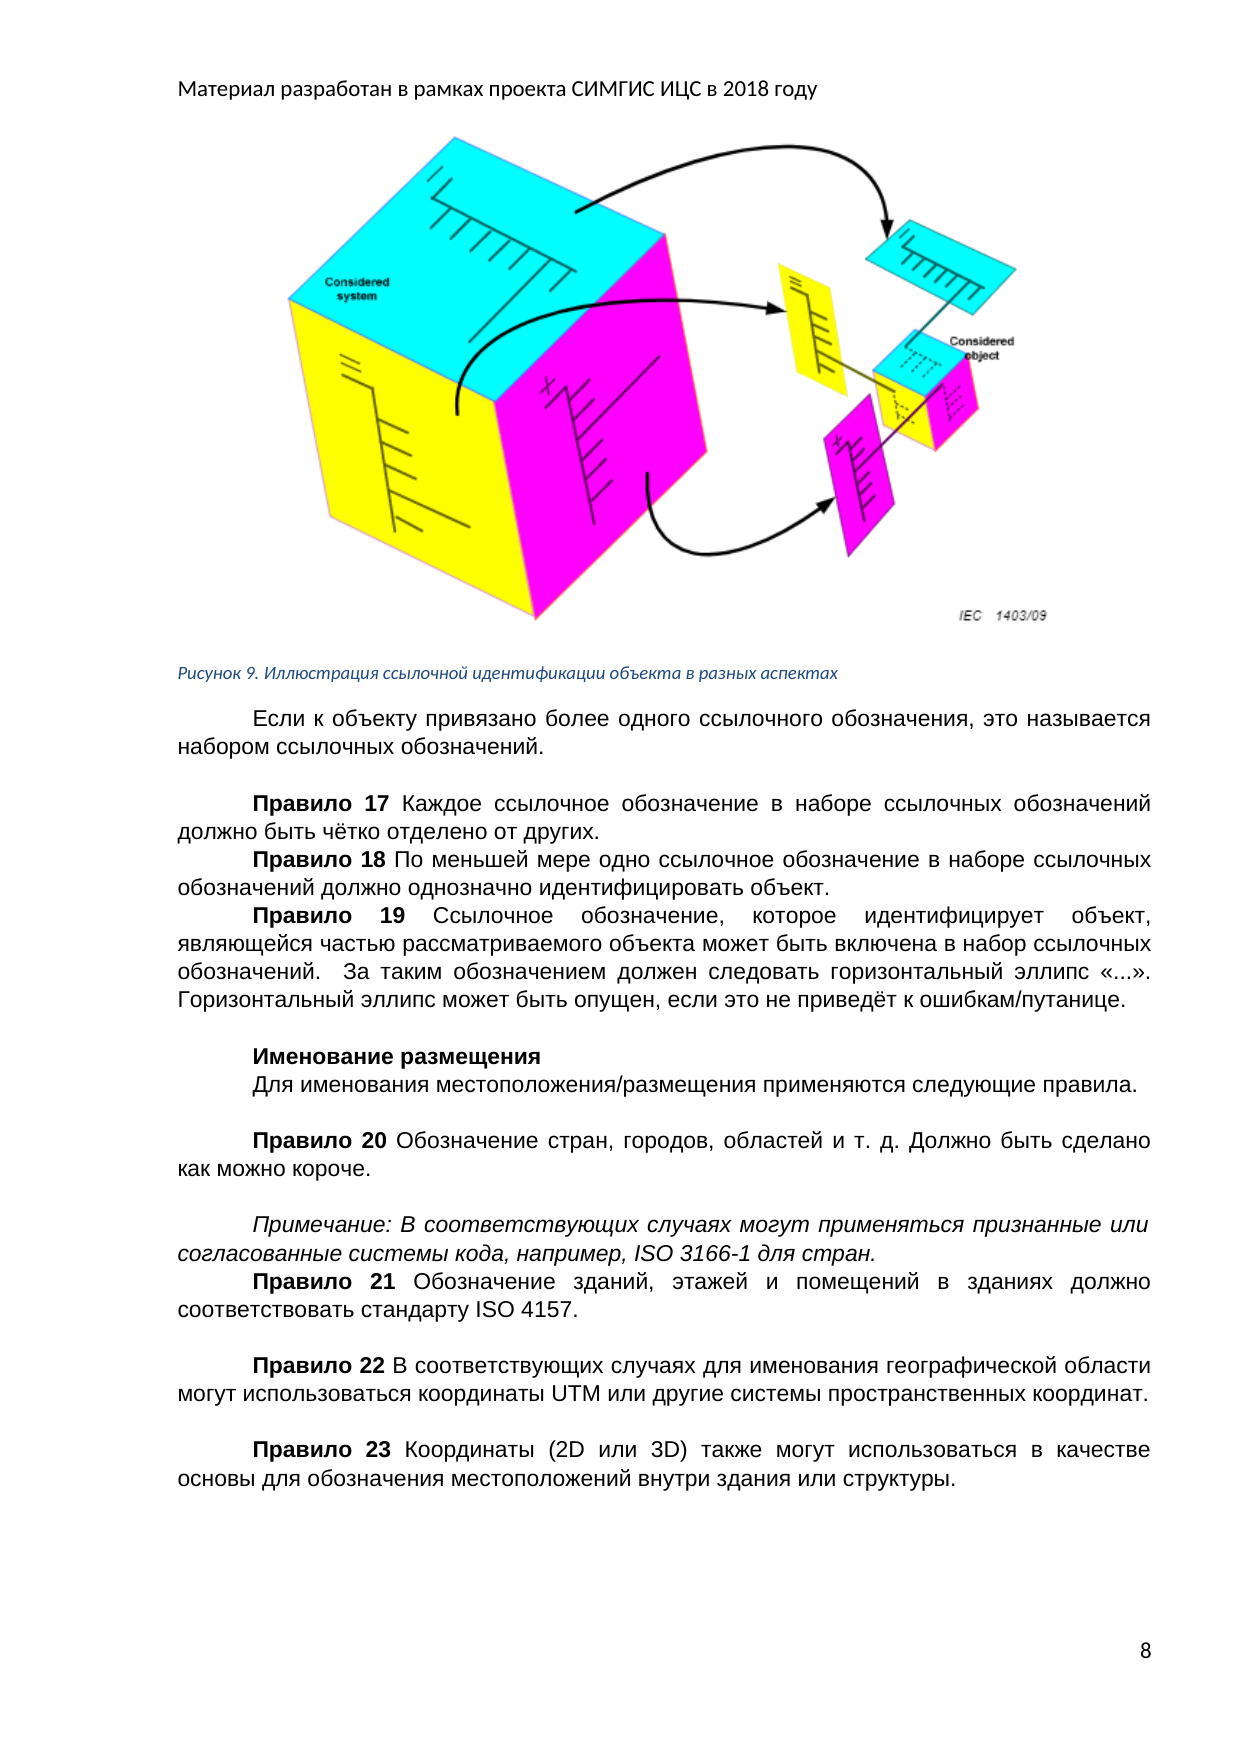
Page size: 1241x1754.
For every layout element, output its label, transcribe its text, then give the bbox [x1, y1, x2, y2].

text Правило 20 Обозначение стран, городов, областей и т. д. Должно быть сделано как можно короче. [177, 1127, 1152, 1181]
text Правило 21 Обозначение зданий, этажей и помещений в зданиях должно соответствовать стандарту ISO 4157. [177, 1268, 1152, 1322]
text Для именования местоположения/размещения применяются следующие правила. [177, 1071, 1152, 1097]
text Правило 23 Координаты (2D или 3D) также могут использоваться в качестве основы для обозначения местоположений внутри здания или структуры. [177, 1436, 1152, 1491]
text Если к объекту привязано более одного ссылочного обозначения, это называется набором ссылочных обозначений. [177, 705, 1152, 759]
text Правило 22 В соответствующих случаях для именования географической области могут использоваться координаты UTM или другие системы пространственных координат. [177, 1352, 1152, 1406]
text Рисунок 9. Иллюстрация ссылочной идентификации объекта в разных аспектах [177, 661, 1152, 684]
text Правило 18 По меньшей мере одно ссылочное обозначение в наборе ссылочных обозначений должно однозначно идентифицировать объект. [177, 846, 1152, 900]
text Правило 19 Ссылочное обозначение, которое идентифицирует объект, являющейся частью рассматриваемого объекта может быть включена в набор ссылочных обозначений. За таким обозначением должен следовать горизонтальный эллипс «...». Горизонтальный эллипс может быть опущен, если это не приведёт к ошибкам/путанице. [177, 902, 1152, 1013]
text Именование размещения [177, 1043, 1152, 1069]
text Правило 17 Каждое ссылочное обозначение в наборе ссылочных обозначений должно быть чётко отделено от других. [177, 789, 1152, 844]
text Примечание: В соответствующих случаях могут применяться признанные или согласованные системы кода, например, ISO 3166-1 для стран. [177, 1211, 1152, 1266]
